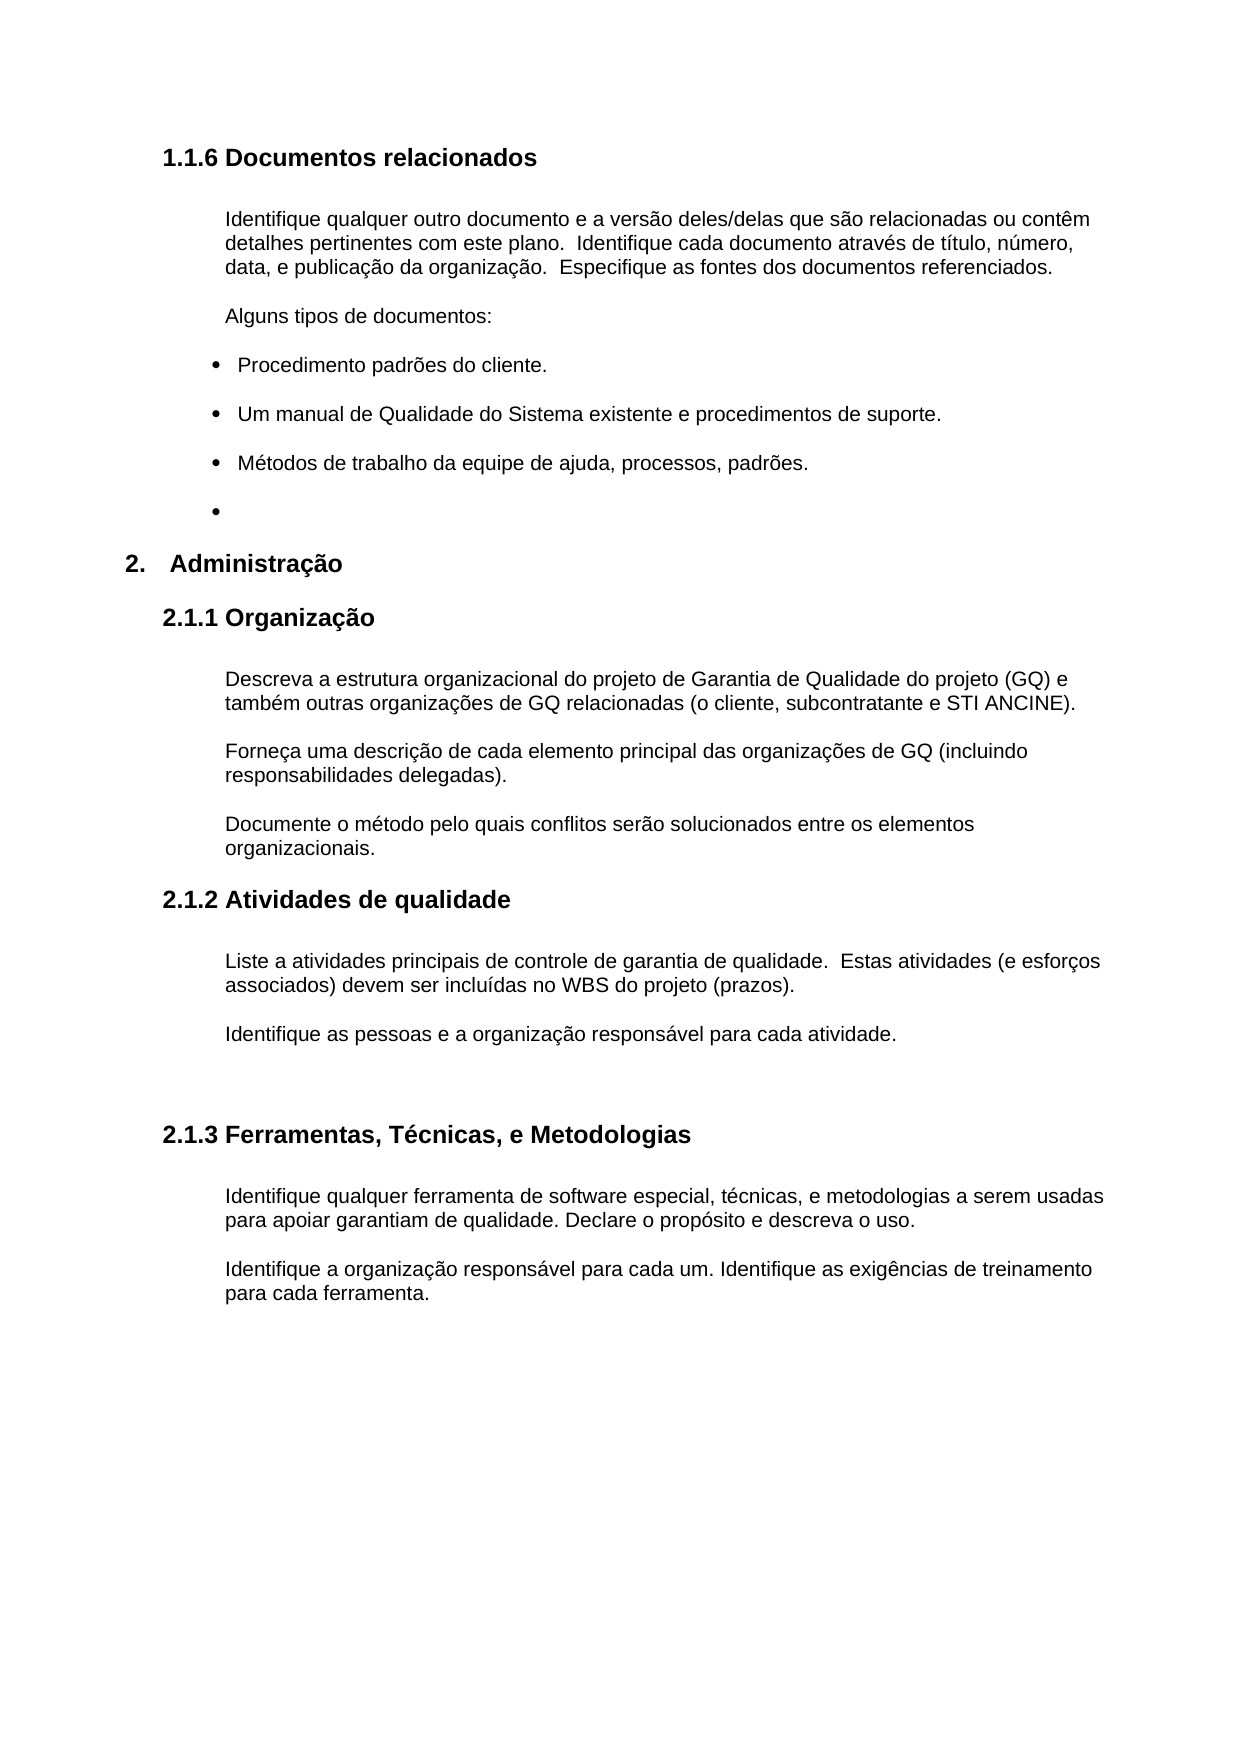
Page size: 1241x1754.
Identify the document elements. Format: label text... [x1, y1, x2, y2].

subtitle Atividades de qualidade [162, 885, 1122, 914]
subtitle Ferramentas, Técnicas, e Metodologias [162, 1120, 1122, 1148]
text Descreva a estrutura organizacional do projeto de Garantia de Qualidade do projeto (GQ) e também outras organizações de GQ relacionadas (o cliente, subcontratante e STI ANCINE). [225, 666, 1122, 714]
text Alguns tipos de documentos: [225, 304, 1122, 328]
list Procedimento padrões do cliente. [212, 353, 1122, 377]
text Liste a atividades principais de controle de garantia de qualidade. Estas atividades (e esforços associados) devem ser incluídas no WBS do projeto (prazos). [225, 949, 1122, 997]
subtitle Documentos relacionados [162, 143, 1122, 172]
list Um manual de Qualidade do Sistema existente e procedimentos de suporte. [212, 402, 1122, 426]
text Identifique qualquer outro documento e a versão deles/delas que são relacionadas ou contêm detalhes pertinentes com este plano. Identifique cada documento através de título, número, data, e publicação da organização. Especifique as fontes dos documentos referenciados. [225, 207, 1122, 279]
text Identifique a organização responsável para cada um. Identifique as exigências de treinamento para cada ferramenta. [225, 1256, 1122, 1304]
list Métodos de trabalho da equipe de ajuda, processos, padrões. [212, 451, 1122, 475]
subtitle Organização [162, 603, 1122, 631]
text Identifique as pessoas e a organização responsável para cada atividade. [225, 1022, 1122, 1046]
subtitle Administração [125, 549, 1122, 578]
text Documente o método pelo quais conflitos serão solucionados entre os elementos organizacionais. [225, 812, 1122, 860]
text Identifique qualquer ferramenta de software especial, técnicas, e metodologias a serem usadas para apoiar garantiam de qualidade. Declare o propósito e descreva o uso. [225, 1183, 1122, 1231]
text Forneça uma descrição de cada elemento principal das organizações de GQ (incluindo responsabilidades delegadas). [225, 739, 1122, 787]
